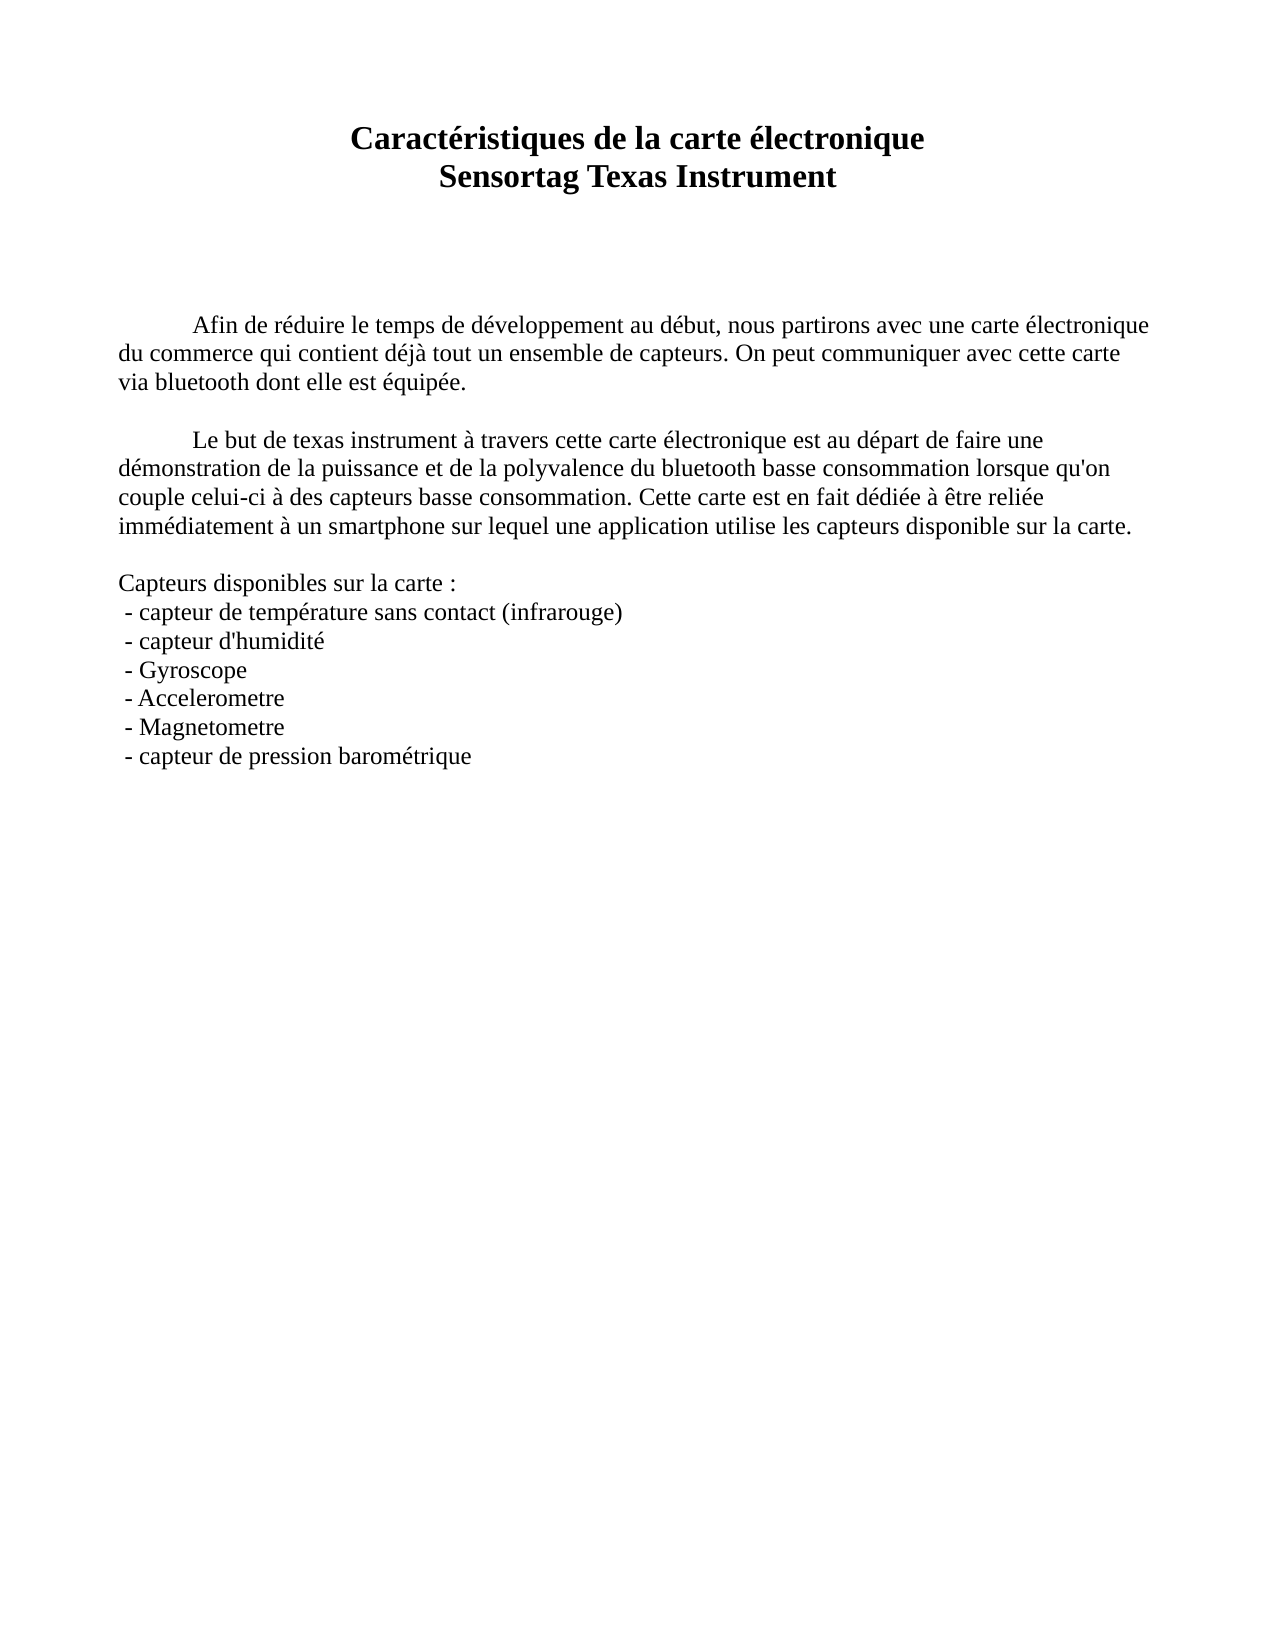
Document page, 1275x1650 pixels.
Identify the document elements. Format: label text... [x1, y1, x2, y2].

text - Gyroscope [118, 655, 1157, 683]
text - capteur d'humidité [118, 626, 1157, 655]
text - capteur de pression barométrique [118, 741, 1157, 770]
text - Accelerometre [118, 683, 1157, 712]
text - capteur de température sans contact (infrarouge) [118, 597, 1157, 626]
text Sensortag Texas Instrument [118, 156, 1157, 195]
text - Magnetometre [118, 712, 1157, 741]
text Le but de texas instrument à travers cette carte électronique est au départ de faire une démonstration de la puissance et de la polyvalence du bluetooth basse consommation lorsque qu'on couple celui-ci à des capteurs basse consommation. Cette carte est en fait dédiée à être reliée immédiatement à un smartphone sur lequel une application utilise les capteurs disponible sur la carte. [118, 425, 1157, 540]
text Caractéristiques de la carte électronique [118, 118, 1157, 156]
text Afin de réduire le temps de développement au début, nous partirons avec une carte électronique du commerce qui contient déjà tout un ensemble de capteurs. On peut communiquer avec cette carte via bluetooth dont elle est équipée. [118, 310, 1157, 396]
text Capteurs disponibles sur la carte : [118, 568, 1157, 597]
